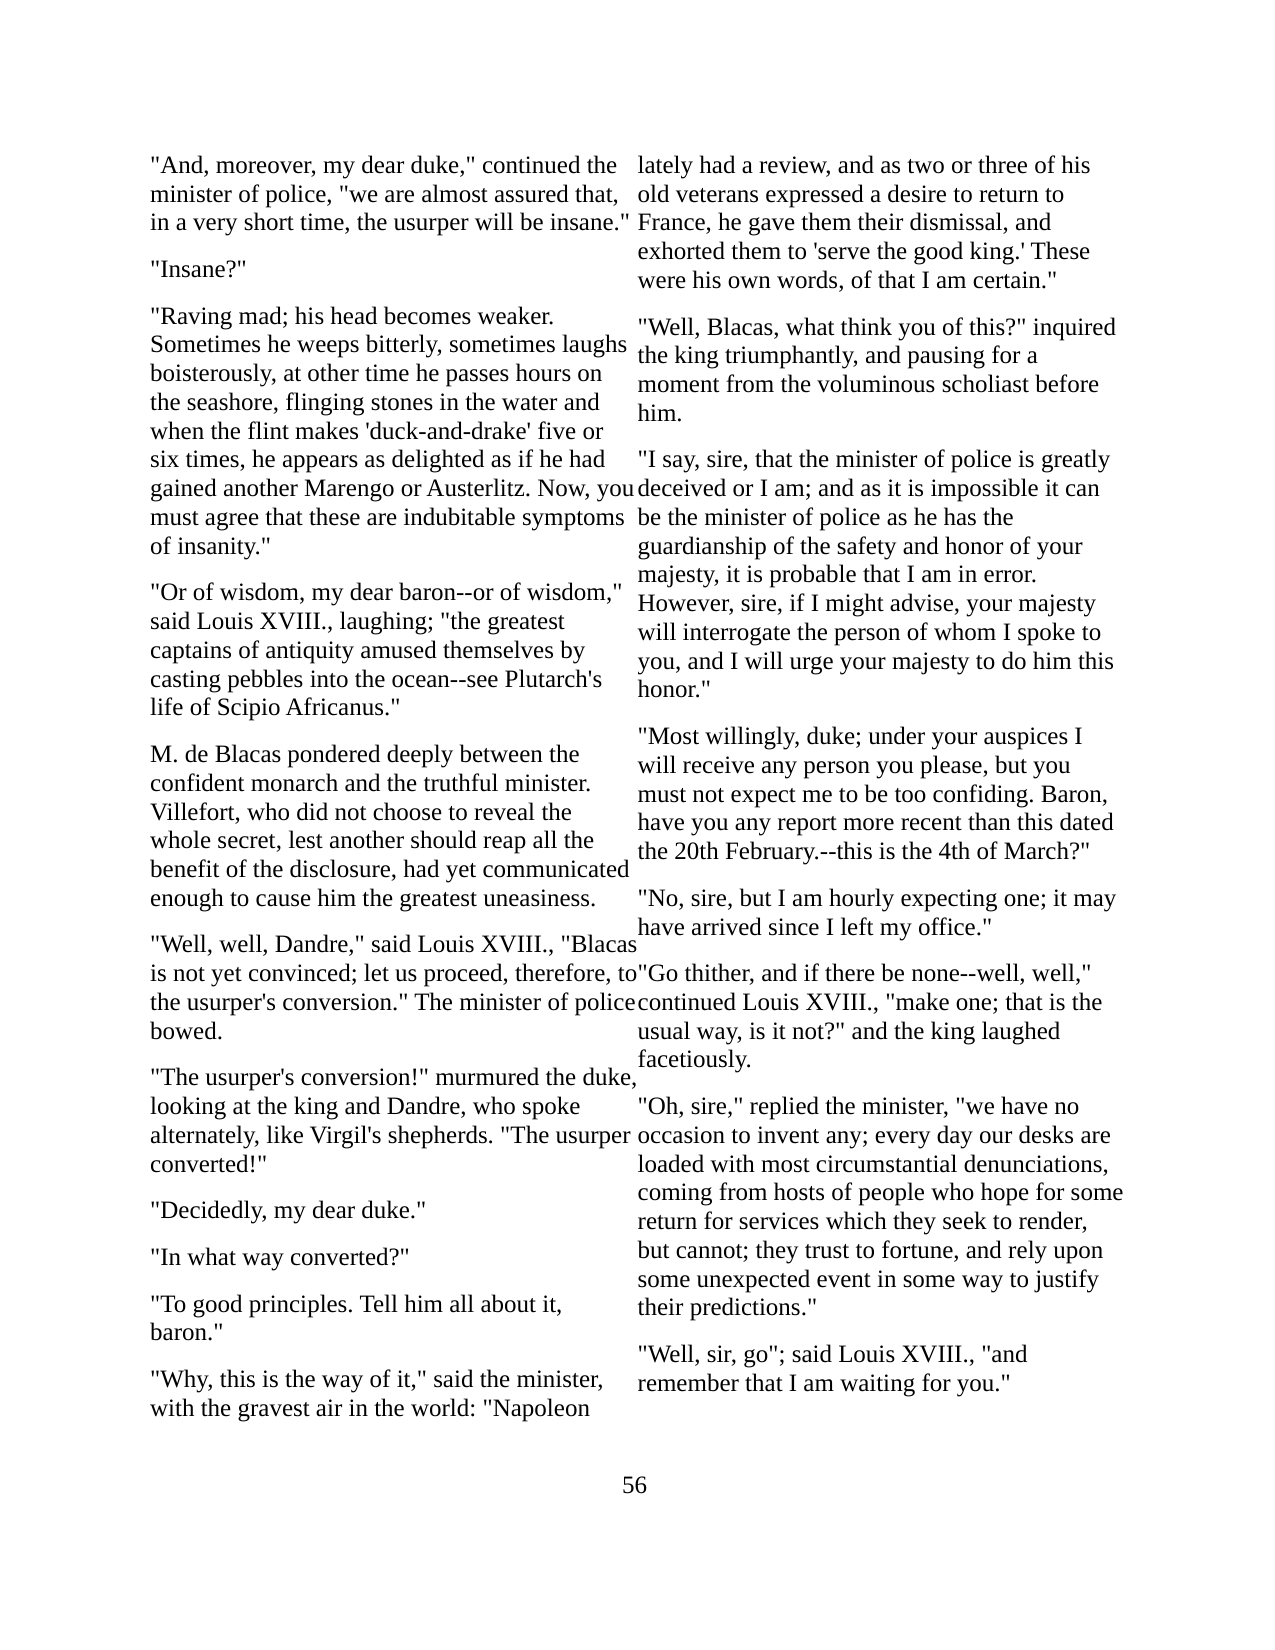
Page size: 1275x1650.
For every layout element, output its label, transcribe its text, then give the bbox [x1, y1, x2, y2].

text "To good principles. Tell him all about it, baron." [150, 1289, 637, 1346]
text "Well, sir, go"; said Louis XVIII., "and remember that I am waiting for you." [637, 1339, 1125, 1397]
text "I say, sire, that the minister of police is greatly deceived or I am; and as it is impossible it can be the minister of police as he has the guardianship of the safety and honor of your majesty, it is probable that I am in error. However, sire, if I might advise, your majesty will interrogate the person of whom I spoke to you, and I will urge your majesty to do him this honor." [637, 444, 1125, 703]
text "Raving mad; his head becomes weaker. Sometimes he weeps bitterly, sometimes laughs boisterously, at other time he passes hours on the seashore, flinging stones in the water and when the flint makes 'duck-and-drake' five or six times, he appears as delighted as if he had gained another Marengo or Austerlitz. Now, you must agree that these are indubitable symptoms of insanity." [150, 301, 637, 559]
text "Insane?" [150, 254, 637, 283]
text M. de Blacas pondered deeply between the confident monarch and the truthful minister. Villefort, who did not choose to reveal the whole secret, lest another should reap all the benefit of the disclosure, had yet communicated enough to cause him the greatest uneasiness. [150, 739, 637, 912]
text "In what way converted?" [150, 1242, 637, 1271]
text lately had a review, and as two or three of his old veterans expressed a desire to return to France, he gave them their dismissal, and exhorted them to 'serve the good king.' These were his own words, of that I am certain." [637, 150, 1125, 294]
text "Why, this is the way of it," said the minister, with the gravest air in the world: "Napoleon [150, 1364, 637, 1422]
text "No, sire, but I am hourly expecting one; it may have arrived since I left my office." [637, 883, 1125, 940]
text "Or of wisdom, my dear baron--or of wisdom," said Louis XVIII., laughing; "the greatest captains of antiquity amused themselves by casting pebbles into the ocean--see Plutarch's life of Scipio Africanus." [150, 577, 637, 721]
text "The usurper's conversion!" murmured the duke, looking at the king and Dandre, who spoke alternately, like Virgil's shepherds. "The usurper converted!" [150, 1062, 637, 1177]
text "Well, well, Dandre," said Louis XVIII., "Blacas is not yet convinced; let us proceed, therefore, to the usurper's conversion." The minister of police bowed. [150, 929, 637, 1044]
text "Most willingly, duke; under your auspices I will receive any person you please, but you must not expect me to be too confiding. Baron, have you any report more recent than this dated the 20th February.--this is the 4th of March?" [637, 721, 1125, 865]
text "Go thither, and if there be none--well, well," continued Louis XVIII., "make one; that is the usual way, is it not?" and the king laughed facetiously. [637, 958, 1125, 1073]
text "Decidedly, my dear duke." [150, 1195, 637, 1224]
text "Oh, sire," replied the minister, "we have no occasion to invent any; every day our desks are loaded with most circumstantial denunciations, coming from hosts of people who hope for some return for services which they seek to render, but cannot; they trust to fortune, and rely upon some unexpected event in some way to justify their predictions." [637, 1091, 1125, 1321]
text "Well, Blacas, what think you of this?" inquired the king triumphantly, and pausing for a moment from the voluminous scholiast before him. [637, 312, 1125, 427]
text "And, moreover, my dear duke," continued the minister of police, "we are almost assured that, in a very short time, the usurper will be insane." [150, 150, 637, 236]
